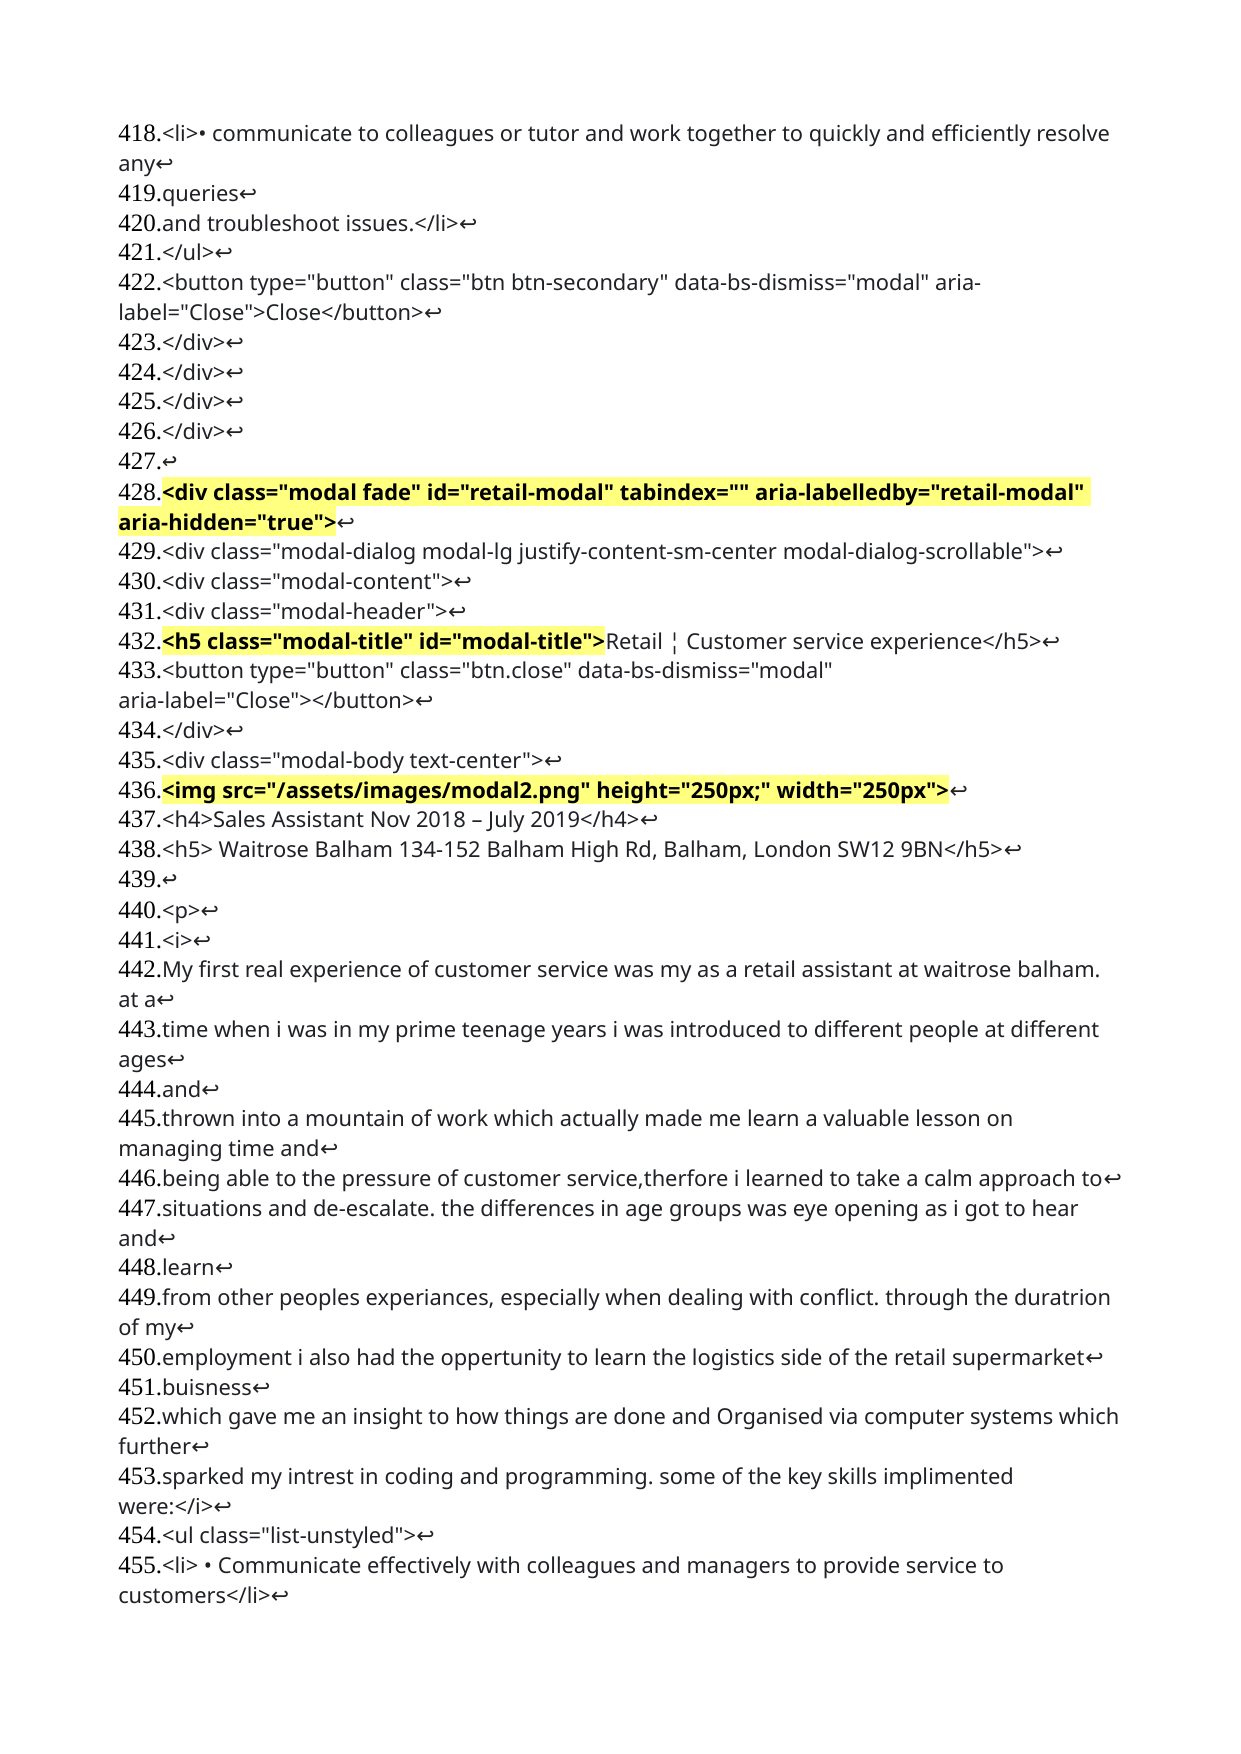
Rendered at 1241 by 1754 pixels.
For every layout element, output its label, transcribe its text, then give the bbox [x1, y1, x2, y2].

list from other peoples experiances, especially when dealing with conflict. through the duratrion of my↩ [118, 1282, 1122, 1342]
list employment i also had the oppertunity to learn the logistics side of the retail supermarket↩ [118, 1342, 1122, 1371]
list situations and de-escalate. the differences in age groups was eye opening as i got to hear and↩ [118, 1193, 1122, 1252]
list buisness↩ [118, 1371, 1122, 1401]
list <h5> Waitrose Balham 134-152 Balham High Rd, Balham, London SW12 9BN</h5>↩ [118, 834, 1122, 864]
list <img src="/assets/images/modal2.png" height="250px;" width="250px">↩ [118, 774, 1122, 804]
list <h4>Sales Assistant Nov 2018 – July 2019</h4>↩ [118, 804, 1122, 834]
list which gave me an insight to how things are done and Organised via computer systems which further↩ [118, 1401, 1122, 1461]
list <div class="modal-content">↩ [118, 566, 1122, 596]
list being able to the pressure of customer service,therfore i learned to take a calm approach to↩ [118, 1163, 1122, 1193]
list ↩ [118, 446, 1122, 477]
list </ul>↩ [118, 237, 1122, 267]
list <p>↩ [118, 895, 1122, 924]
list time when i was in my prime teenage years i was introduced to different people at different ages↩ [118, 1014, 1122, 1073]
list <h5 class="modal-title" id="modal-title">Retail ¦ Customer service experience</h5>↩ [118, 626, 1122, 655]
list <ul class="list-unstyled">↩ [118, 1520, 1122, 1550]
list My first real experience of customer service was my as a retail assistant at waitrose balham. at a↩ [118, 954, 1122, 1014]
list sparked my intrest in coding and programming. some of the key skills implimented were:</i>↩ [118, 1461, 1122, 1520]
list </div>↩ [118, 715, 1122, 745]
list <button type="button" class="btn btn-secondary" data-bs-dismiss="modal" aria-label="Close">Close</button>↩ [118, 267, 1122, 327]
list <div class="modal-dialog modal-lg justify-content-sm-center modal-dialog-scrollable">↩ [118, 536, 1122, 566]
list and↩ [118, 1073, 1122, 1103]
list </div>↩ [118, 416, 1122, 446]
list learn↩ [118, 1252, 1122, 1282]
list <div class="modal-body text-center">↩ [118, 745, 1122, 774]
list <li> • Communicate effectively with colleagues and managers to provide service to customers</li>↩ [118, 1550, 1122, 1610]
list ↩ [118, 864, 1122, 895]
list and troubleshoot issues.</li>↩ [118, 207, 1122, 237]
list </div>↩ [118, 356, 1122, 386]
list thrown into a mountain of work which actually made me learn a valuable lesson on managing time and↩ [118, 1103, 1122, 1163]
list <i>↩ [118, 924, 1122, 954]
list <li>• communicate to colleagues or tutor and work together to quickly and efficiently resolve any↩ [118, 118, 1122, 178]
list queries↩ [118, 178, 1122, 207]
list <div class="modal-header">↩ [118, 596, 1122, 626]
list <div class="modal fade" id="retail-modal" tabindex="" aria-labelledby="retail-modal" aria-hidden="true">↩ [118, 477, 1122, 536]
list <button type="button" class="btn.close" data-bs-dismiss="modal" aria-label="Close"></button>↩ [118, 655, 1122, 715]
list </div>↩ [118, 386, 1122, 416]
list </div>↩ [118, 327, 1122, 356]
